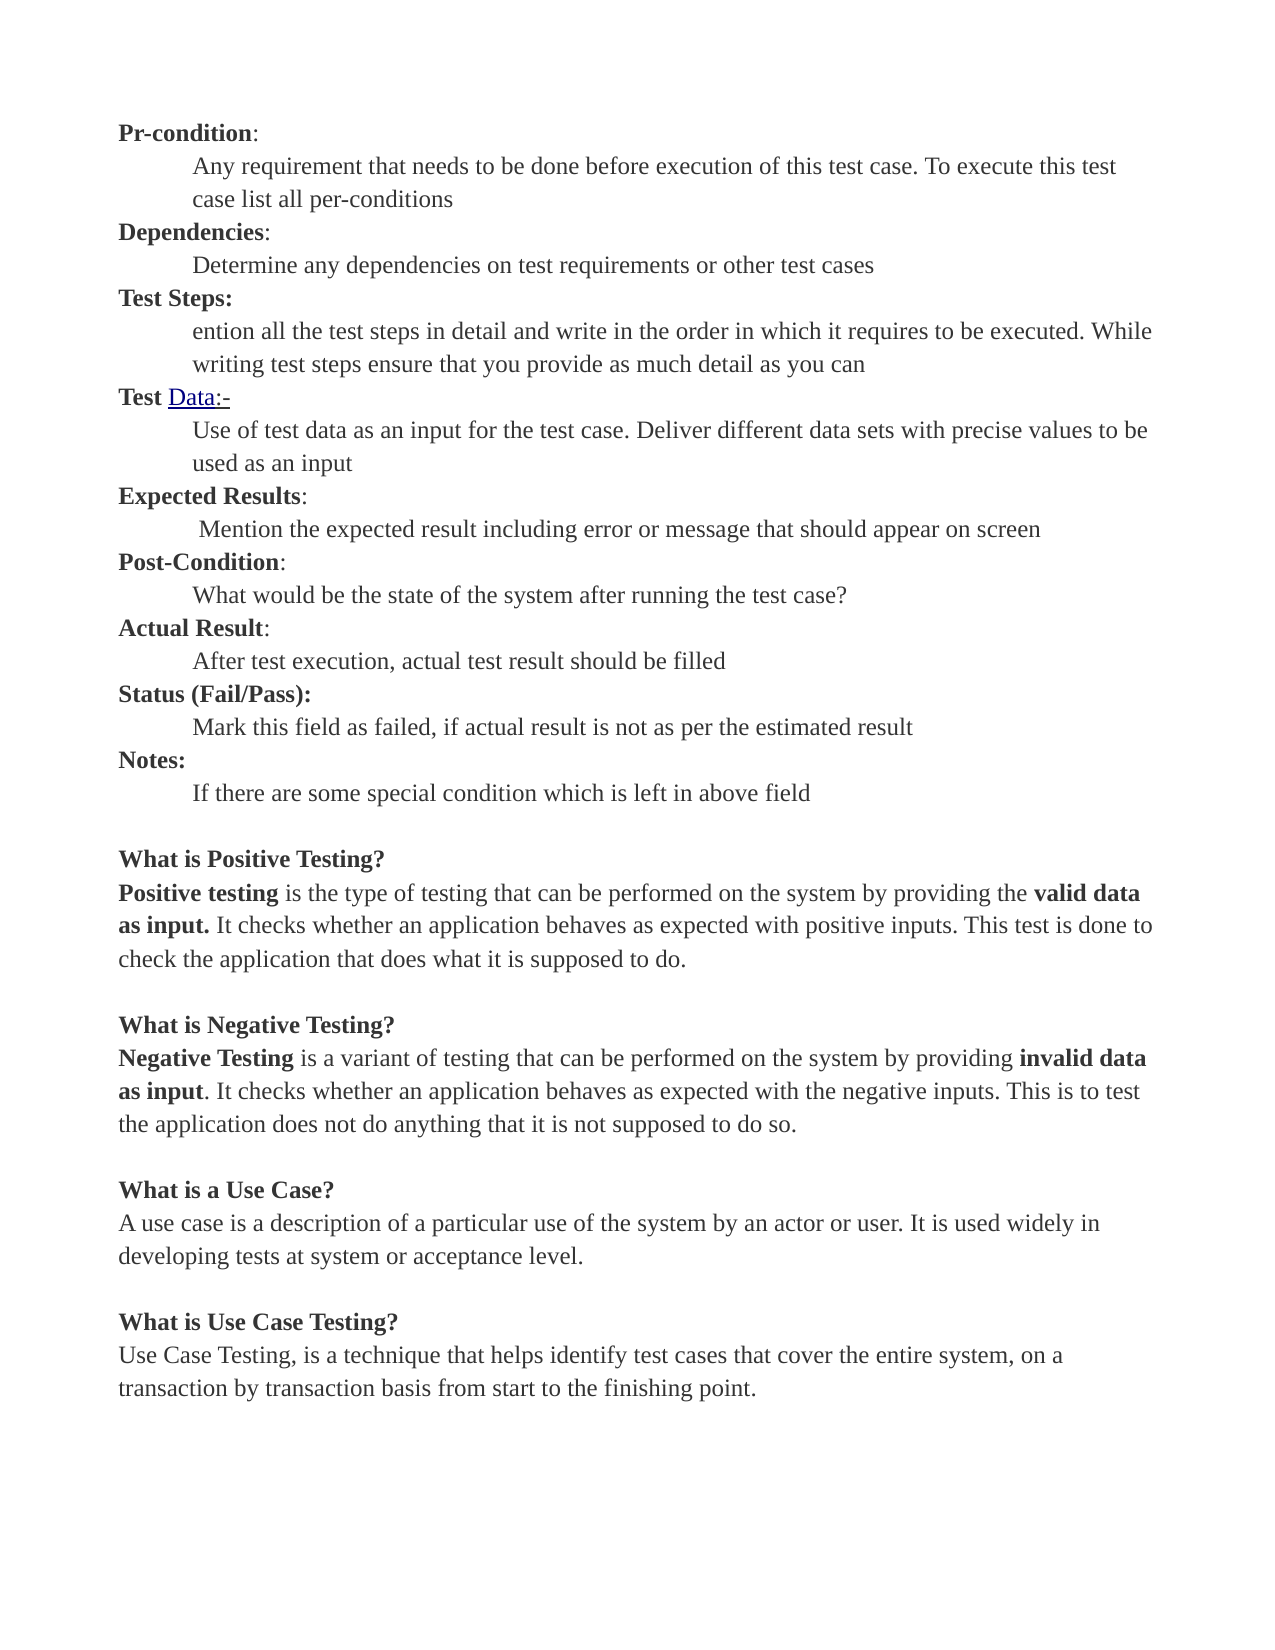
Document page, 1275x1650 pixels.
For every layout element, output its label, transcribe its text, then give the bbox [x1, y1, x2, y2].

text What is Use Case Testing? [118, 1307, 1157, 1336]
text Status (Fail/Pass): [118, 679, 1157, 708]
text Notes: [118, 746, 1157, 774]
text What would be the state of the system after running the test case? [118, 580, 1157, 609]
text Post-Condition: [118, 547, 1157, 576]
text What is a Use Case? [118, 1175, 1157, 1203]
text Expected Results: [118, 481, 1157, 510]
text Mark this field as failed, if actual result is not as per the estimated result [118, 712, 1157, 741]
text A use case is a description of a particular use of the system by an actor or user. It is used widely in developing tests at system or acceptance level. [118, 1208, 1157, 1269]
text Any requirement that needs to be done before execution of this test case. To execute this test case list all per-conditions [118, 151, 1157, 213]
text Pr-condition: [118, 118, 1157, 147]
text Test Data:- [118, 382, 1157, 411]
text After test execution, actual test result should be filled [118, 646, 1157, 675]
text ention all the test steps in detail and write in the order in which it requires to be executed. While writing test steps ensure that you provide as much detail as you can [118, 316, 1157, 378]
text Determine any dependencies on test requirements or other test cases [118, 250, 1157, 279]
text Dependencies: [118, 217, 1157, 246]
text Test Steps: [118, 283, 1157, 312]
text Actual Result: [118, 613, 1157, 642]
text Use Case Testing, is a technique that helps identify test cases that cover the entire system, on a transaction by transaction basis from start to the finishing point. [118, 1340, 1157, 1402]
text Mention the expected result including error or message that should appear on screen [118, 514, 1157, 543]
text What is Positive Testing? Positive testing is the type of testing that can be performed on the system by providing the valid data as input. It checks whether an application behaves as expected with positive inputs. This test is done to check the application that does what it is supposed to do. [118, 844, 1157, 972]
text If there are some special condition which is left in above field [118, 778, 1157, 807]
text Use of test data as an input for the test case. Deliver different data sets with precise values to be used as an input [118, 415, 1157, 477]
text What is Negative Testing? Negative Testing is a variant of testing that can be performed on the system by providing invalid data as input. It checks whether an application behaves as expected with the negative inputs. This is to test the application does not do anything that it is not supposed to do so. [118, 1010, 1157, 1137]
